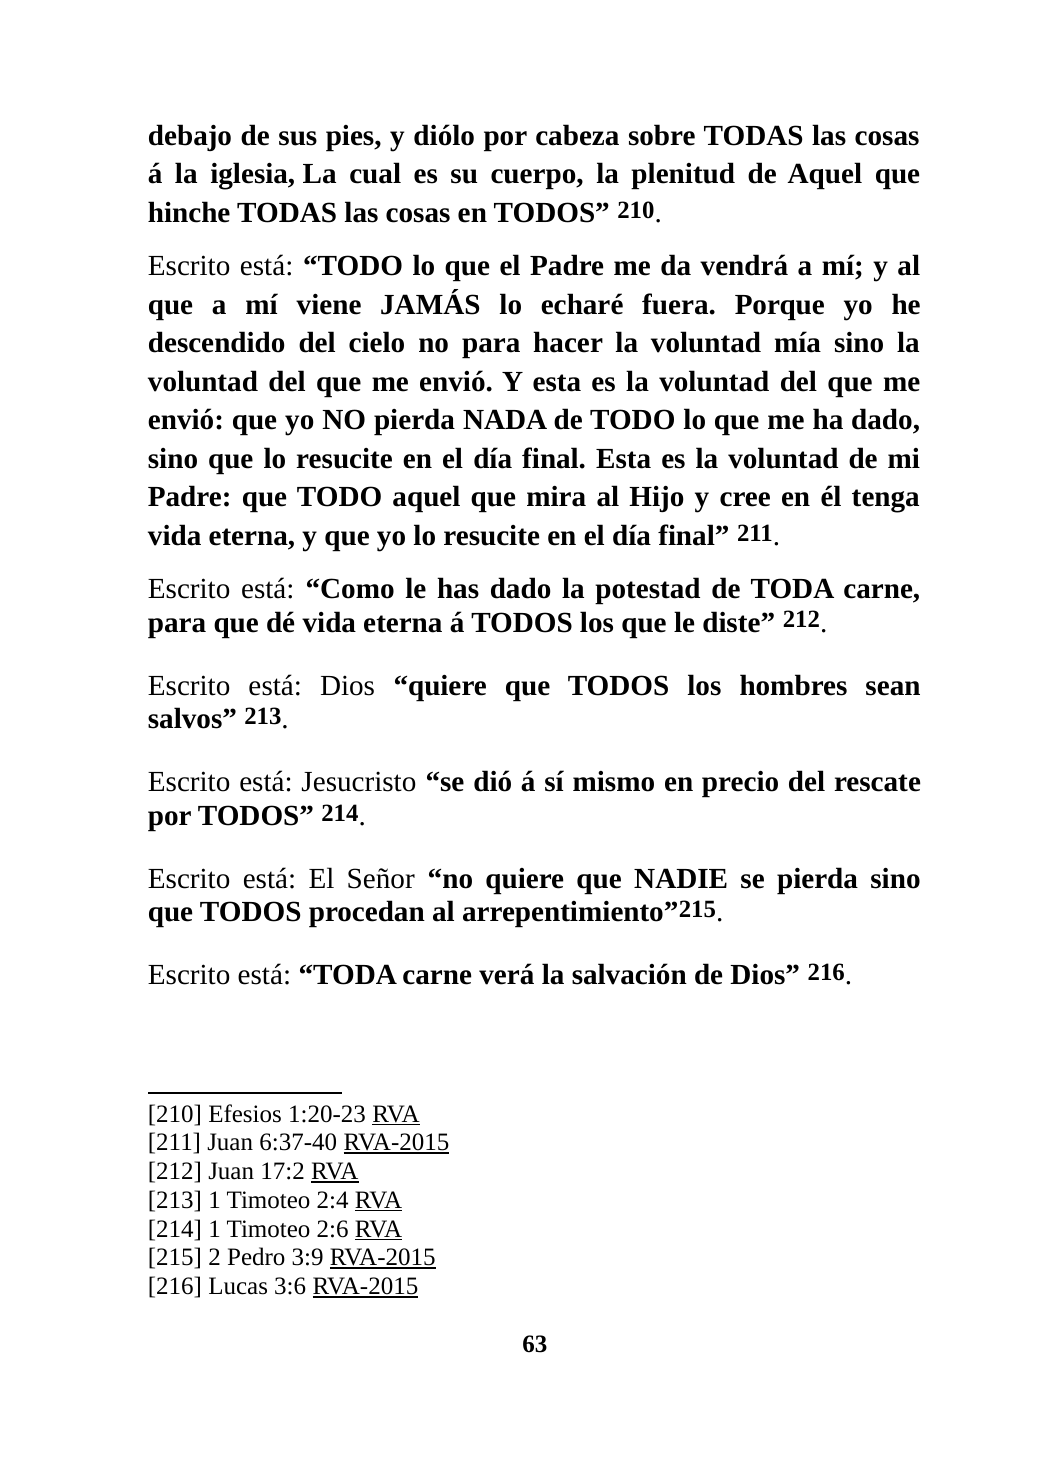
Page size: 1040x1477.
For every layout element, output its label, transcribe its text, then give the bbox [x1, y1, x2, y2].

text 1 Timoteo 2:6 RVA [148, 1214, 921, 1242]
text debajo de sus pies, y diólo por cabeza sobre TODAS las cosas á la iglesia, La cual es su cuerpo, la plenitud de Aquel que hinche TODAS las cosas en TODOS” . [148, 118, 921, 229]
text Efesios 1:20-23 RVA [148, 1099, 921, 1127]
text Escrito está: Dios “quiere que TODOS los hombres sean salvos” . [148, 668, 921, 735]
text Lucas 3:6 RVA-2015 [148, 1271, 921, 1300]
text 2 Pedro 3:9 RVA-2015 [148, 1242, 921, 1271]
text Escrito está: Jesucristo “se dió á sí mismo en precio del rescate por TODOS” . [148, 764, 921, 831]
text Escrito está: “Como le has dado la potestad de TODA carne, para que dé vida eterna á TODOS los que le diste” . [148, 571, 921, 638]
text Juan 17:2 RVA [148, 1156, 921, 1185]
text 1 Timoteo 2:4 RVA [148, 1185, 921, 1214]
text Escrito está: “TODA carne verá la salvación de Dios” . [148, 957, 921, 991]
text Juan 6:37-40 RVA-2015 [148, 1127, 921, 1156]
text Escrito está: “TODO lo que el Padre me da vendrá a mí; y al que a mí viene JAMÁS lo echaré fuera. Porque yo he descendido del cielo no para hacer la voluntad mía sino la voluntad del que me envió. Y esta es la voluntad del que me envió: que yo NO pierda NADA de TODO lo que me ha dado, sino que lo resucite en el día final. Esta es la voluntad de mi Padre: que TODO aquel que mira al Hijo y cree en él tenga vida eterna, y que yo lo resucite en el día final” . [148, 248, 921, 552]
text Escrito está: El Señor “no quiere que NADIE se pierda sino que TODOS procedan al arrepentimiento”. [148, 861, 921, 928]
